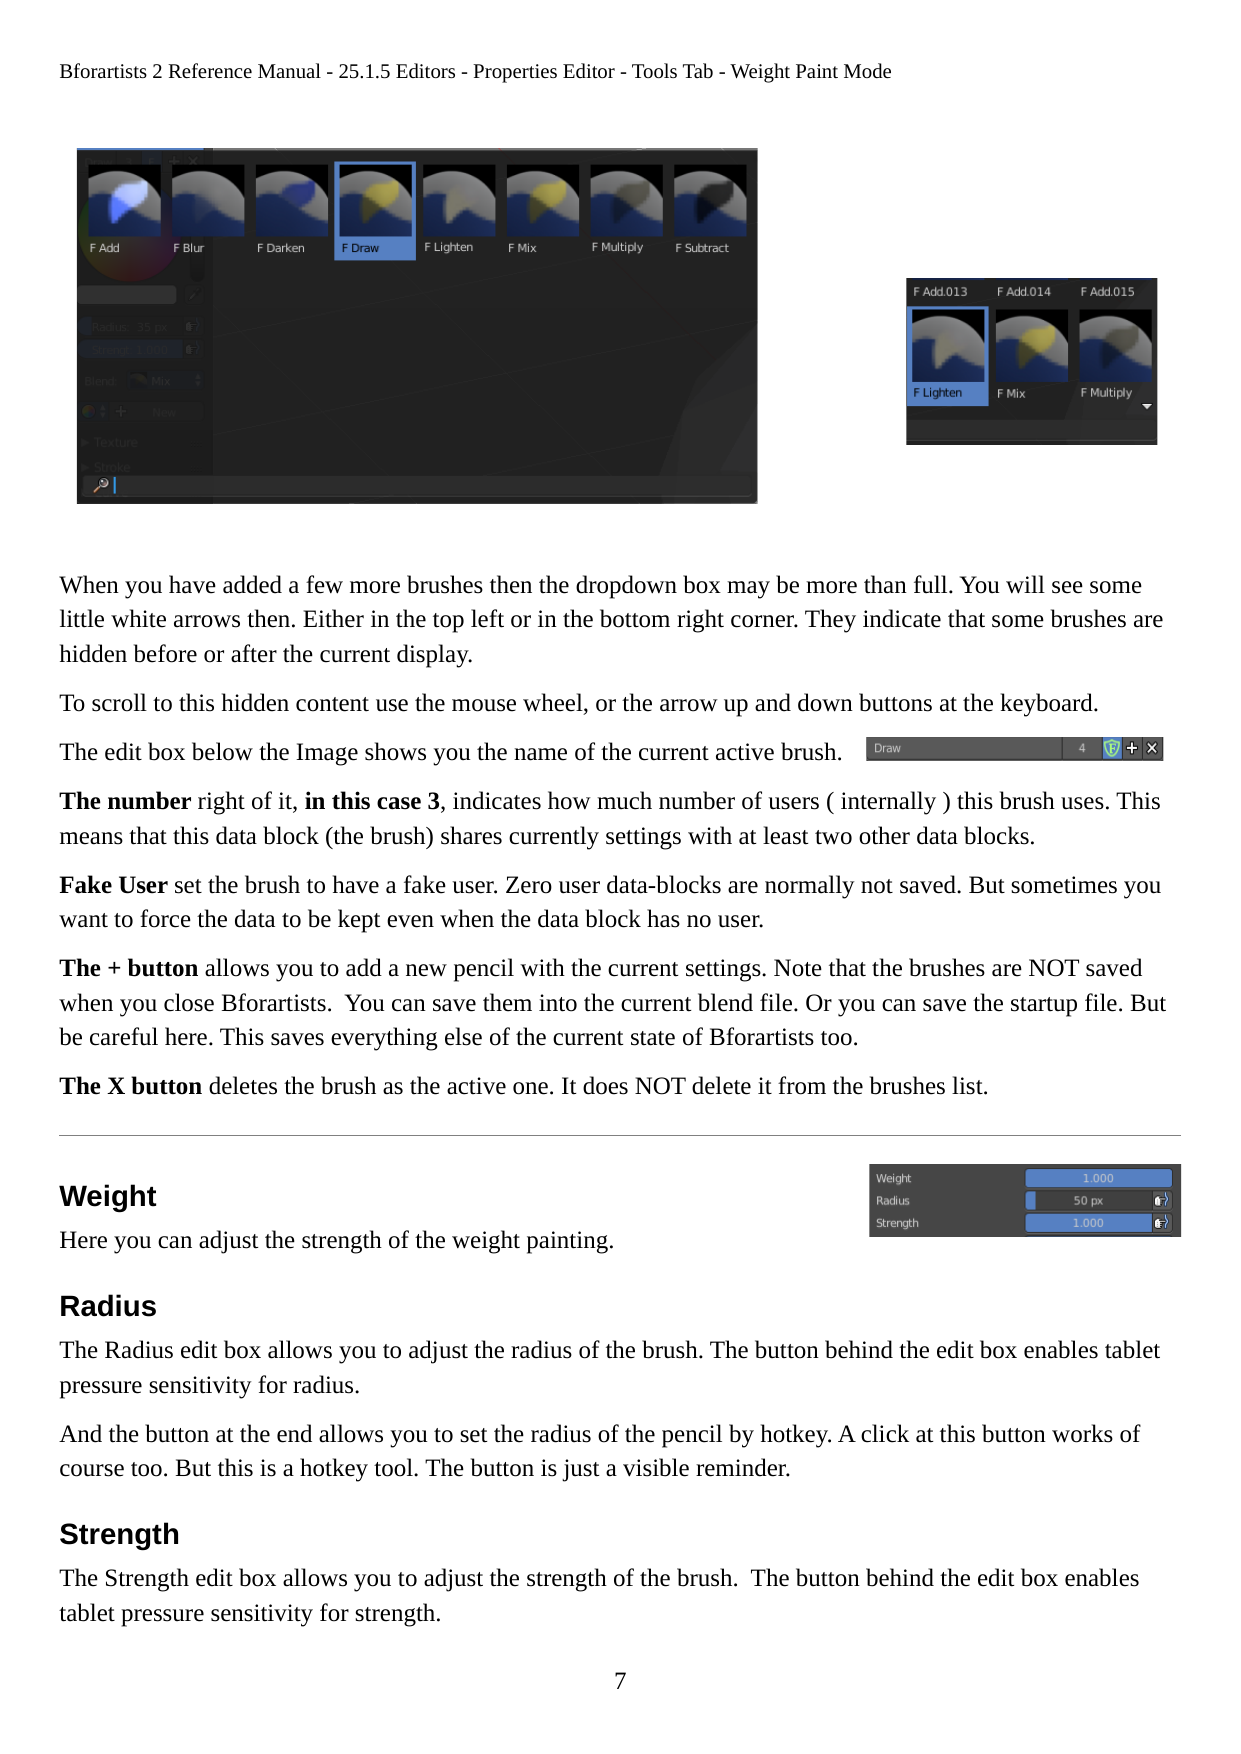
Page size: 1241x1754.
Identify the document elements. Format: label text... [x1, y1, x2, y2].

picture [76, 148, 758, 504]
text And the button at the end allows you to set the radius of the pencil by hotkey. A click at this button works of course too. But this is a hotkey tool. The button is just a visible reminder. [59, 1419, 1181, 1482]
text The Strength edit box allows you to adjust the strength of the brush. The button behind the edit box enables tablet pressure sensitivity for strength. [59, 1563, 1181, 1626]
subtitle Radius [59, 1289, 1181, 1323]
text The Radius edit box allows you to adjust the radius of the brush. The button behind the edit box enables tablet pressure sensitivity for radius. [59, 1335, 1181, 1398]
text The number right of it, in this case 3, indicates how much number of users ( internally ) this brush uses. This means that this data block (the brush) shares currently settings with at least two other data blocks. [59, 786, 1181, 849]
text The edit box below the Image shows you the name of the current active brush. [59, 737, 1181, 766]
subtitle Weight [59, 1179, 869, 1213]
subtitle Strength [59, 1517, 1181, 1551]
picture [866, 737, 1164, 761]
text The + button allows you to add a new pencil with the current settings. Note that the brushes are NOT saved when you close Bforartists. You can save them into the current blend file. Or you can save the startup file. But be careful here. This saves everything else of the current state of Bforartists too. [59, 953, 1181, 1051]
text When you have added a few more brushes then the dropdown box may be more than full. You will see some little white arrows then. Either in the top left or in the bottom right corner. They indicate that some brushes are hidden before or after the current display. [59, 570, 1181, 668]
text To scroll to this hidden content use the mouse wheel, or the arrow up and down buttons at the keyboard. [59, 688, 1181, 717]
text The X button deletes the brush as the active one. It does NOT delete it from the brushes list. [59, 1071, 1181, 1100]
picture [869, 1164, 1182, 1237]
text Fake User set the brush to have a fake user. Zero user data-blocks are normally not saved. But sometimes you want to force the data to be kept even when the data block has no user. [59, 870, 1181, 933]
picture [906, 278, 1158, 445]
text Here you can adjust the strength of the weight painting. [59, 1225, 1181, 1254]
